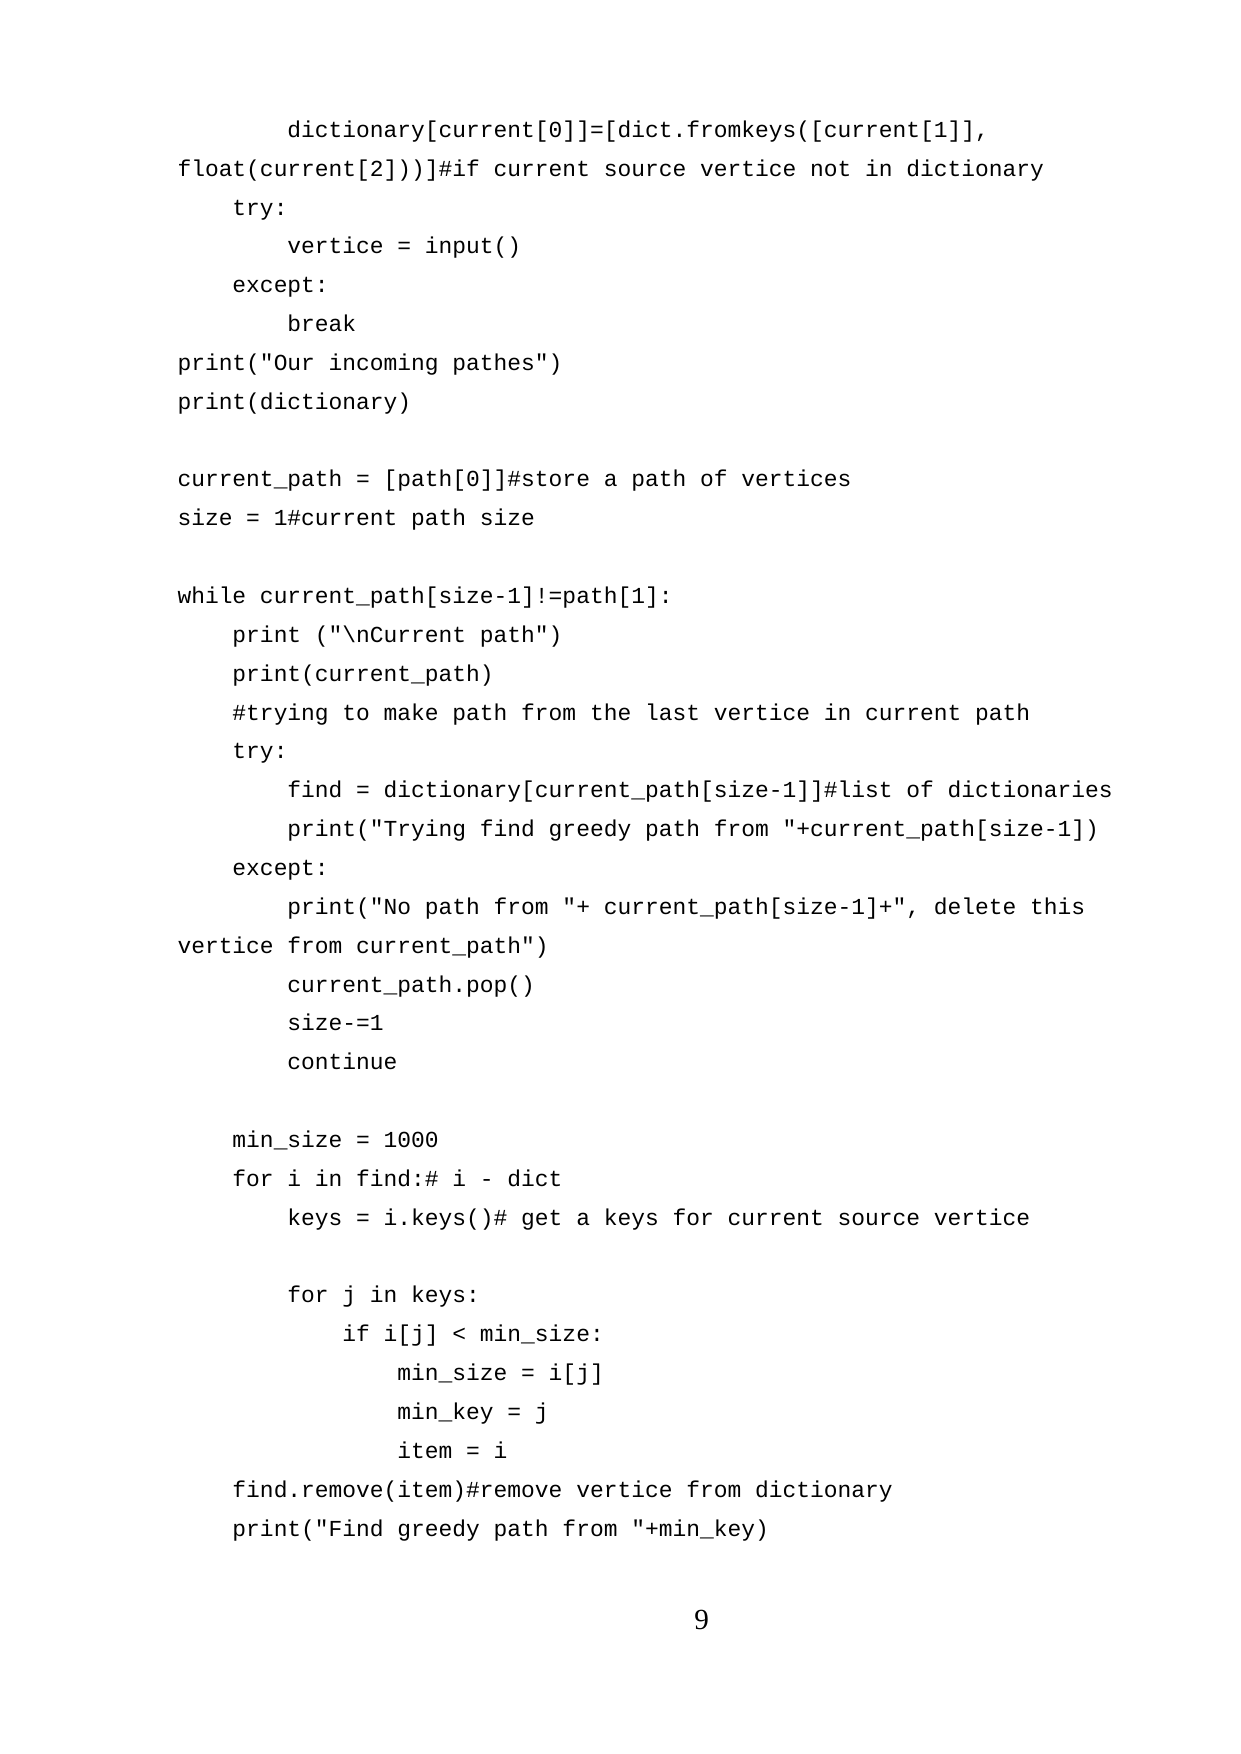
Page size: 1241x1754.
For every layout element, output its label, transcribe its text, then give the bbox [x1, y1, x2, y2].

text except: [177, 856, 1152, 882]
text if i[j] < min_size: [177, 1323, 1152, 1348]
text print("No path from "+ current_path[size-1]+", delete this vertice from current_path") [177, 895, 1152, 960]
text for i in find:# i - dict [177, 1167, 1152, 1193]
text for j in keys: [177, 1284, 1152, 1310]
text current_path.pop() [177, 973, 1152, 999]
text print ("\nCurrent path") [177, 623, 1152, 649]
text min_key = j [177, 1400, 1152, 1426]
text min_size = i[j] [177, 1361, 1152, 1387]
text print("Our incoming pathes") [177, 351, 1152, 377]
text print("Trying find greedy path from "+current_path[size-1]) [177, 817, 1152, 843]
text item = i [177, 1439, 1152, 1465]
text dictionary[current[0]]=[dict.fromkeys([current[1]], float(current[2]))]#if current source vertice not in dictionary [177, 118, 1152, 183]
text #trying to make path from the last vertice in current path [177, 701, 1152, 727]
text continue [177, 1051, 1152, 1077]
text min_size = 1000 [177, 1128, 1152, 1154]
text print(dictionary) [177, 390, 1152, 416]
text try: [177, 196, 1152, 222]
text vertice = input() [177, 235, 1152, 261]
text while current_path[size-1]!=path[1]: [177, 584, 1152, 610]
text size = 1#current path size [177, 507, 1152, 533]
text current_path = [path[0]]#store a path of vertices [177, 468, 1152, 494]
text keys = i.keys()# get a keys for current source vertice [177, 1206, 1152, 1232]
text try: [177, 740, 1152, 766]
text print(current_path) [177, 662, 1152, 688]
text size-=1 [177, 1012, 1152, 1038]
text find = dictionary[current_path[size-1]]#list of dictionaries [177, 779, 1152, 804]
text print("Find greedy path from "+min_key) [177, 1517, 1152, 1543]
text except: [177, 273, 1152, 299]
text break [177, 312, 1152, 338]
text find.remove(item)#remove vertice from dictionary [177, 1478, 1152, 1504]
